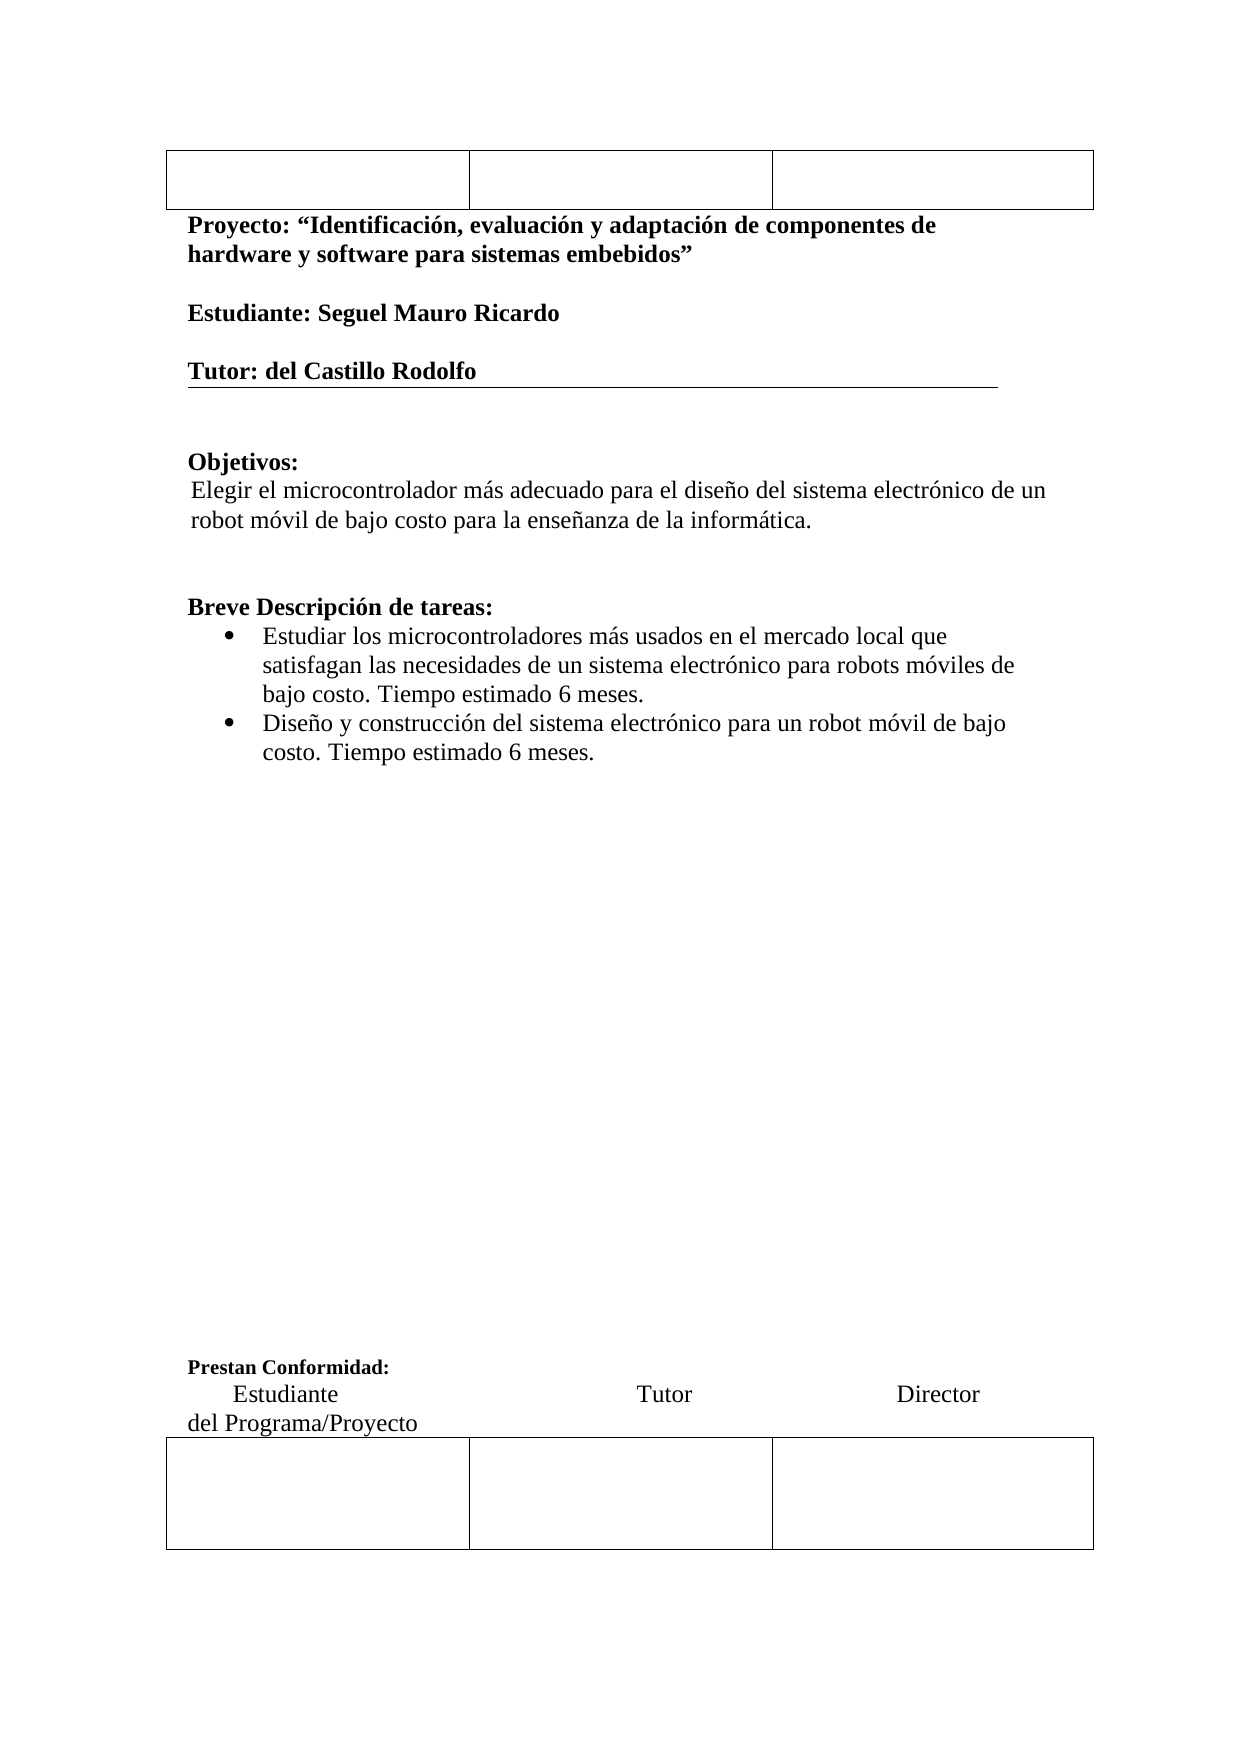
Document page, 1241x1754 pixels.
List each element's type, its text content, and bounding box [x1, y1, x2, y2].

table_header [773, 1438, 1093, 1549]
list Proyecto: “Identificación, evaluación y adaptación de componentes de hardware y software para sistemas embebidos” [187, 210, 998, 268]
list Diseño y construcción del sistema electrónico para un robot móvil de bajo costo. Tiempo estimado 6 meses. [225, 708, 1053, 766]
list Tutor: del Castillo Rodolfo [187, 356, 998, 388]
list Estudiar los microcontroladores más usados en el mercado local que satisfagan las necesidades de un sistema electrónico para robots móviles de bajo costo. Tiempo estimado 6 meses. [225, 621, 1053, 708]
list Estudiante Tutor Director del Programa/Proyecto [187, 1378, 998, 1437]
list Prestan Conformidad: [187, 1354, 998, 1378]
table_header [470, 1438, 772, 1549]
list Elegir el microcontrolador más adecuado para el diseño del sistema electrónico de un robot móvil de bajo costo para la enseñanza de la informática. [191, 475, 1053, 533]
list Estudiante: Seguel Mauro Ricardo [187, 297, 998, 326]
table_header [773, 151, 1093, 209]
list Objetivos: [187, 446, 998, 475]
list Breve Descripción de tareas: [187, 592, 998, 621]
table_header [167, 1438, 469, 1549]
table_header [167, 151, 469, 209]
table_header [470, 151, 772, 209]
